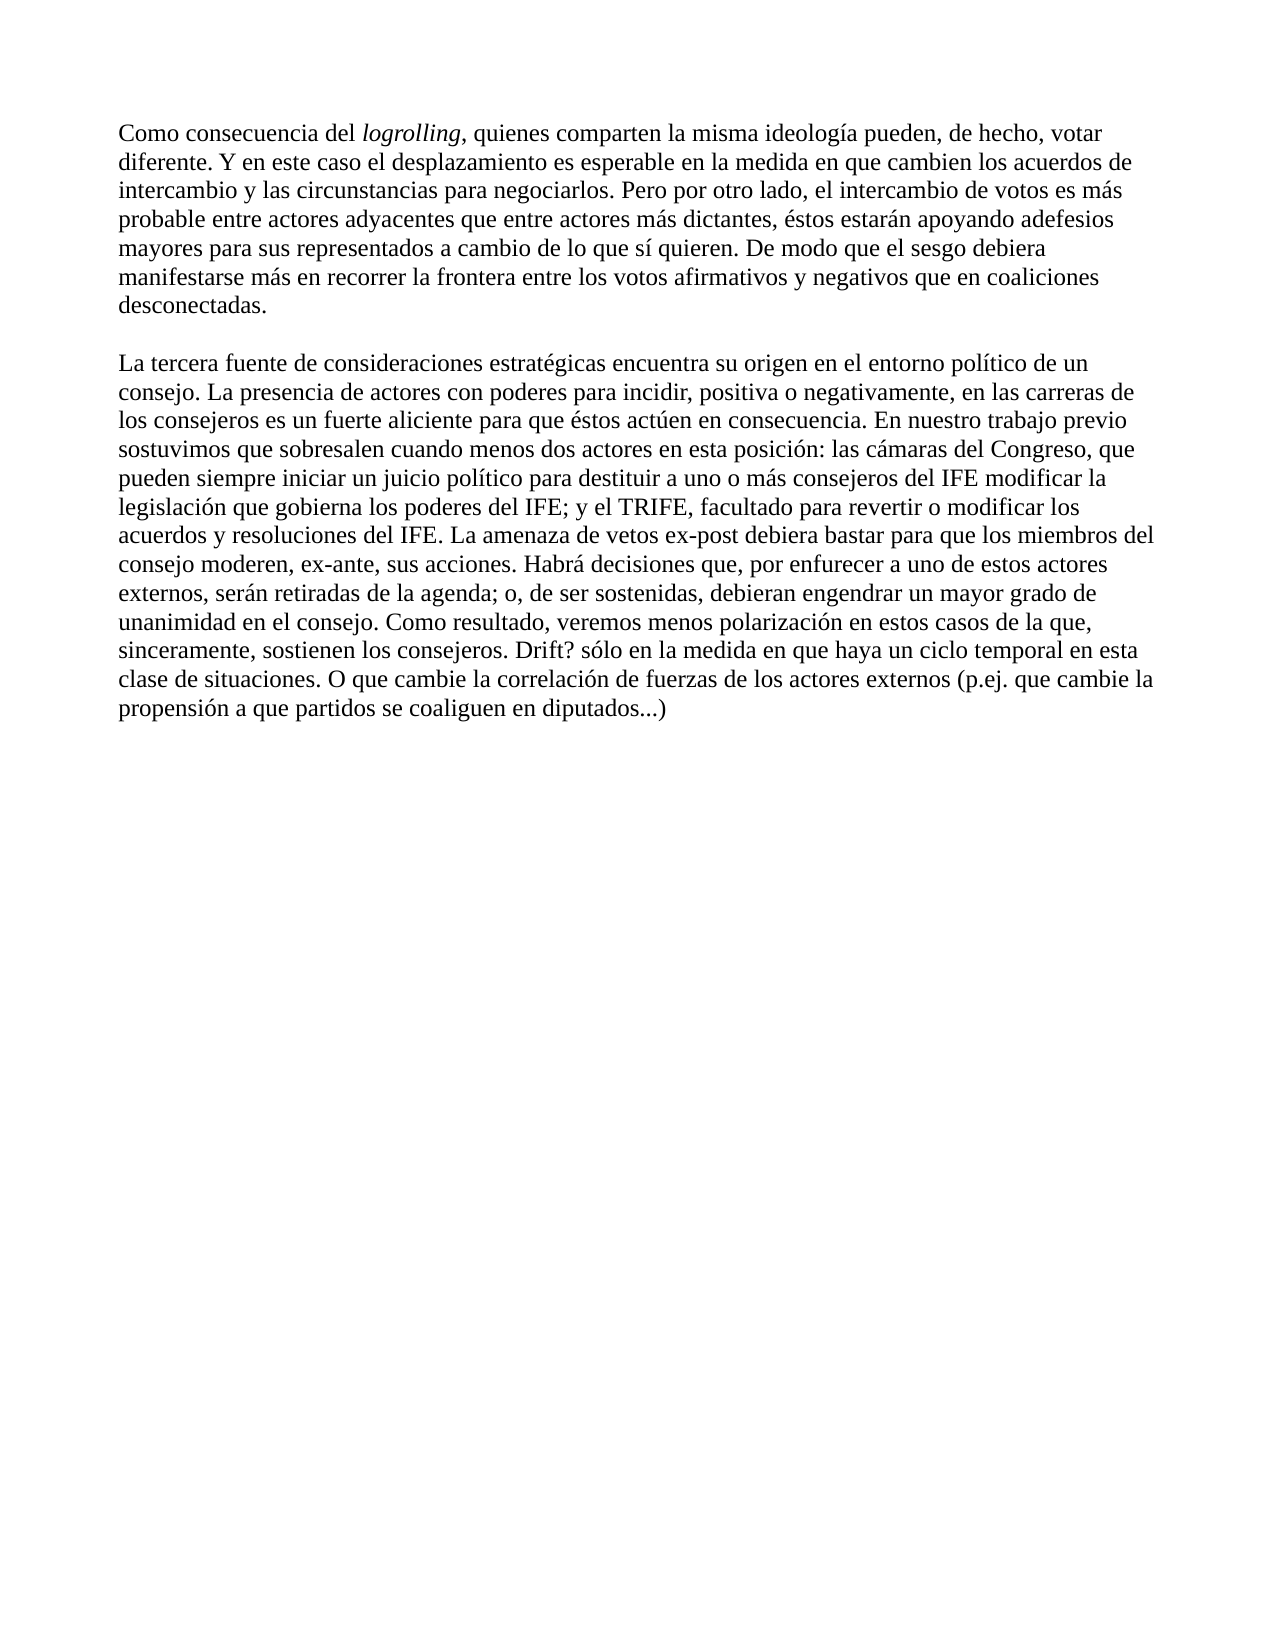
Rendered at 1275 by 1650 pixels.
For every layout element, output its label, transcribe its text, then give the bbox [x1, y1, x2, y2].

text Como consecuencia del logrolling, quienes comparten la misma ideología pueden, de hecho, votar diferente. Y en este caso el desplazamiento es esperable en la medida en que cambien los acuerdos de intercambio y las circunstancias para negociarlos. Pero por otro lado, el intercambio de votos es más probable entre actores adyacentes que entre actores más dictantes, éstos estarán apoyando adefesios mayores para sus representados a cambio de lo que sí quieren. De modo que el sesgo debiera manifestarse más en recorrer la frontera entre los votos afirmativos y negativos que en coaliciones desconectadas. [118, 118, 1157, 319]
text La tercera fuente de consideraciones estratégicas encuentra su origen en el entorno político de un consejo. La presencia de actores con poderes para incidir, positiva o negativamente, en las carreras de los consejeros es un fuerte aliciente para que éstos actúen en consecuencia. En nuestro trabajo previo sostuvimos que sobresalen cuando menos dos actores en esta posición: las cámaras del Congreso, que pueden siempre iniciar un juicio político para destituir a uno o más consejeros del IFE modificar la legislación que gobierna los poderes del IFE; y el TRIFE, facultado para revertir o modificar los acuerdos y resoluciones del IFE. La amenaza de vetos ex-post debiera bastar para que los miembros del consejo moderen, ex-ante, sus acciones. Habrá decisiones que, por enfurecer a uno de estos actores externos, serán retiradas de la agenda; o, de ser sostenidas, debieran engendrar un mayor grado de unanimidad en el consejo. Como resultado, veremos menos polarización en estos casos de la que, sinceramente, sostienen los consejeros. Drift? sólo en la medida en que haya un ciclo temporal en esta clase de situaciones. O que cambie la correlación de fuerzas de los actores externos (p.ej. que cambie la propensión a que partidos se coaliguen en diputados...) [118, 348, 1157, 722]
